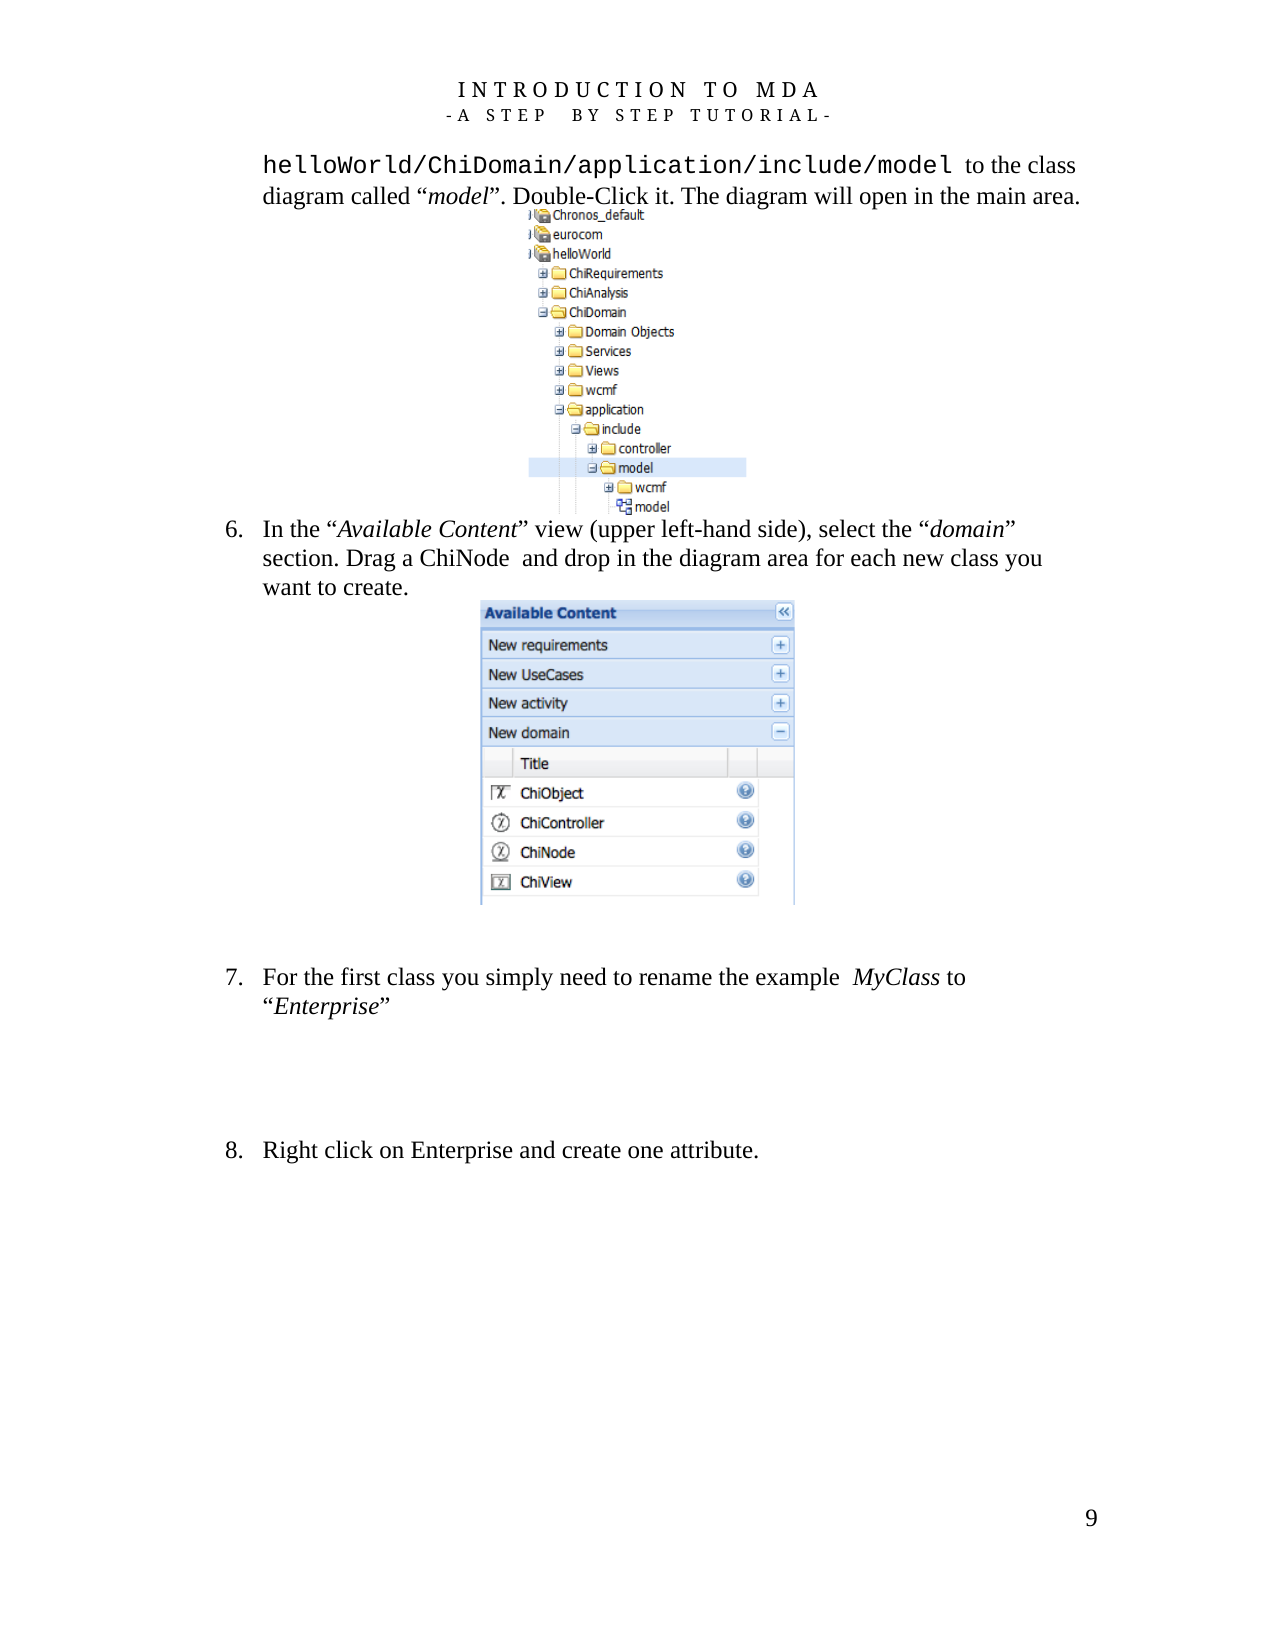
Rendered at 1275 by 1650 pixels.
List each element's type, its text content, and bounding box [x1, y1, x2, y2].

list For the first class you simply need to rename the example MyClass to “Enterprise” [225, 962, 1087, 1020]
picture [528, 209, 747, 515]
list In the “Available Content” view (upper left-hand side), select the “domain” section. Drag a ChiNode and drop in the diagram area for each new class you want to create. [225, 209, 1087, 600]
list helloWorld/ChiDomain/application/include/model to the class diagram called “model”. Double-Click it. The diagram will open in the main area. [225, 150, 1087, 209]
picture [480, 600, 795, 905]
list Right click on Enterprise and create one attribute. [225, 1135, 1087, 1163]
